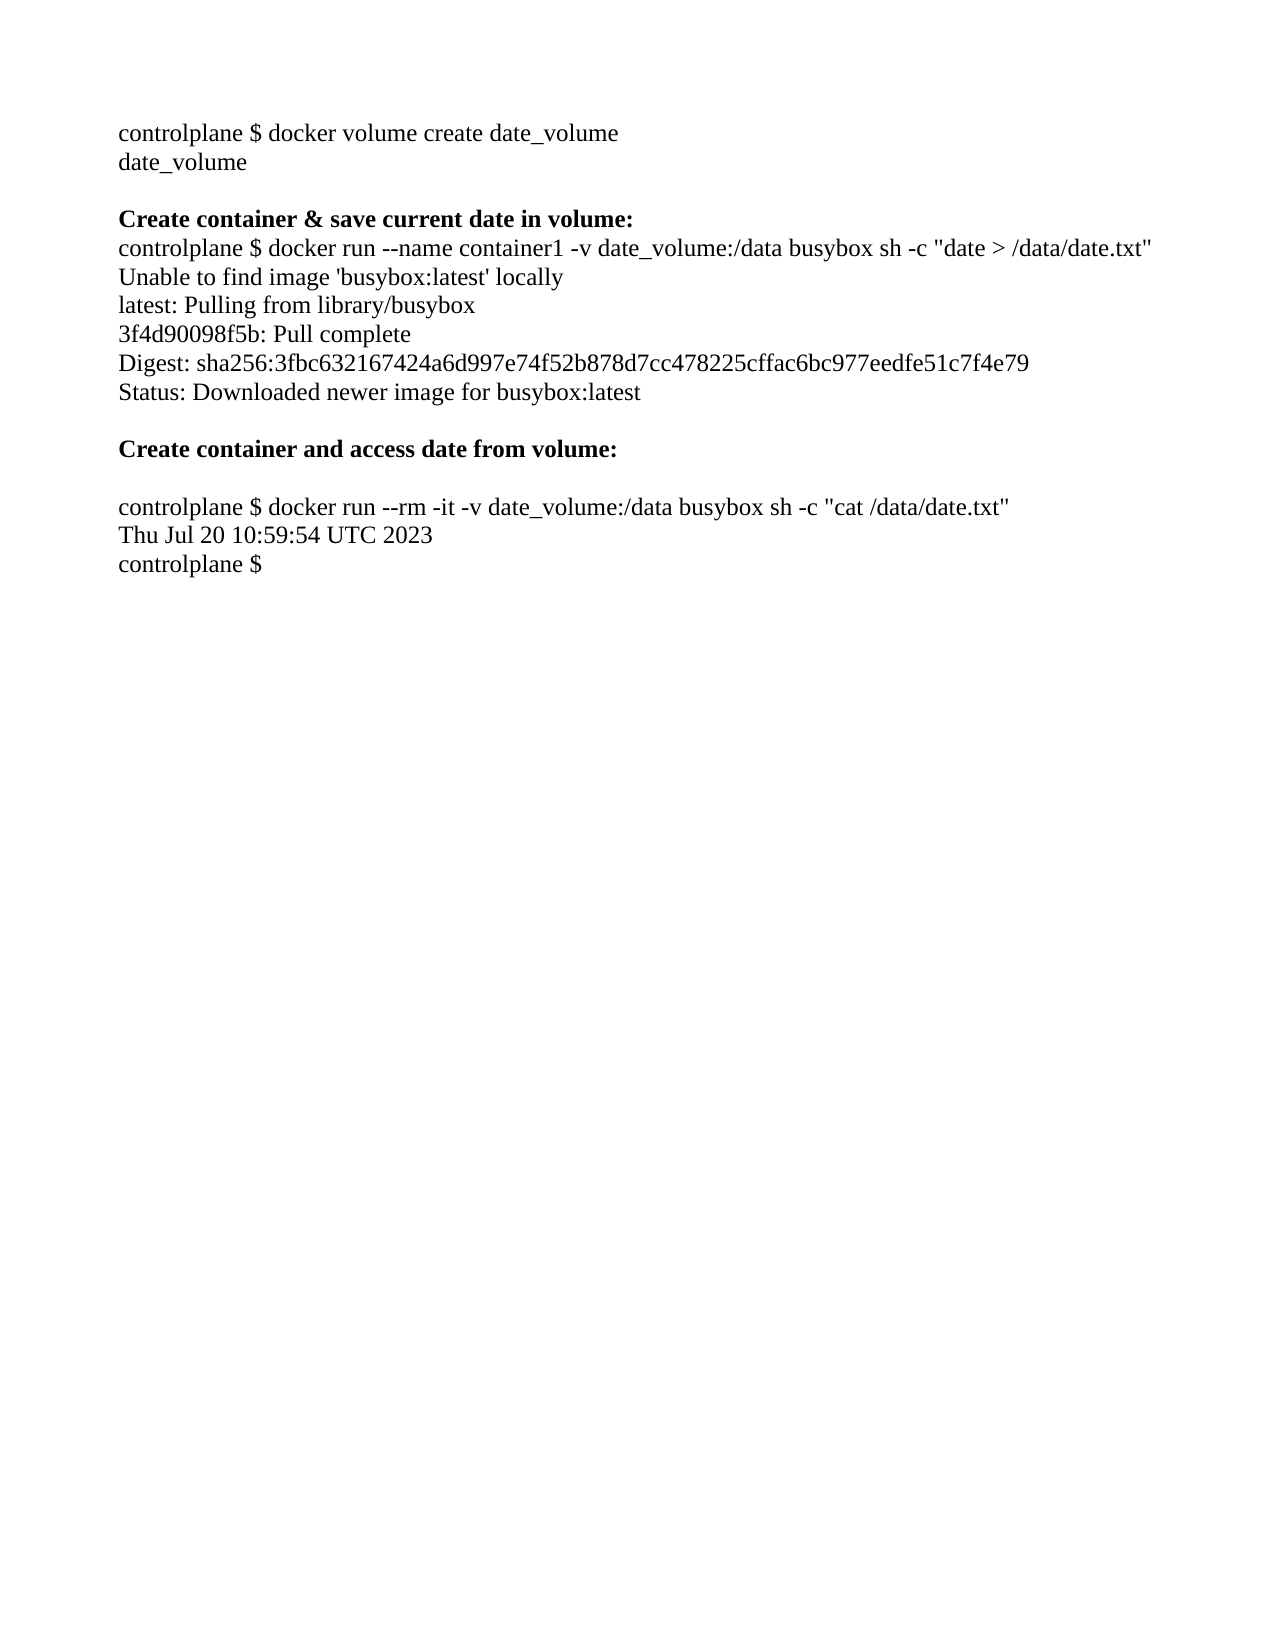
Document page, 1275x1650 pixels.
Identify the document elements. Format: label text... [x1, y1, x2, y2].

text 3f4d90098f5b: Pull complete [118, 319, 1157, 348]
text Create container and access date from volume: [118, 434, 1157, 463]
text controlplane $ [118, 549, 1157, 578]
text controlplane $ docker run --name container1 -v date_volume:/data busybox sh -c "date > /data/date.txt" [118, 233, 1157, 262]
text controlplane $ docker volume create date_volume [118, 118, 1157, 147]
text Create container & save current date in volume: [118, 204, 1157, 233]
text Unable to find image 'busybox:latest' locally [118, 262, 1157, 291]
text controlplane $ docker run --rm -it -v date_volume:/data busybox sh -c "cat /data/date.txt" [118, 492, 1157, 521]
text date_volume [118, 147, 1157, 176]
text Status: Downloaded newer image for busybox:latest [118, 377, 1157, 406]
text Thu Jul 20 10:59:54 UTC 2023 [118, 521, 1157, 549]
text latest: Pulling from library/busybox [118, 291, 1157, 319]
text Digest: sha256:3fbc632167424a6d997e74f52b878d7cc478225cffac6bc977eedfe51c7f4e79 [118, 348, 1157, 377]
